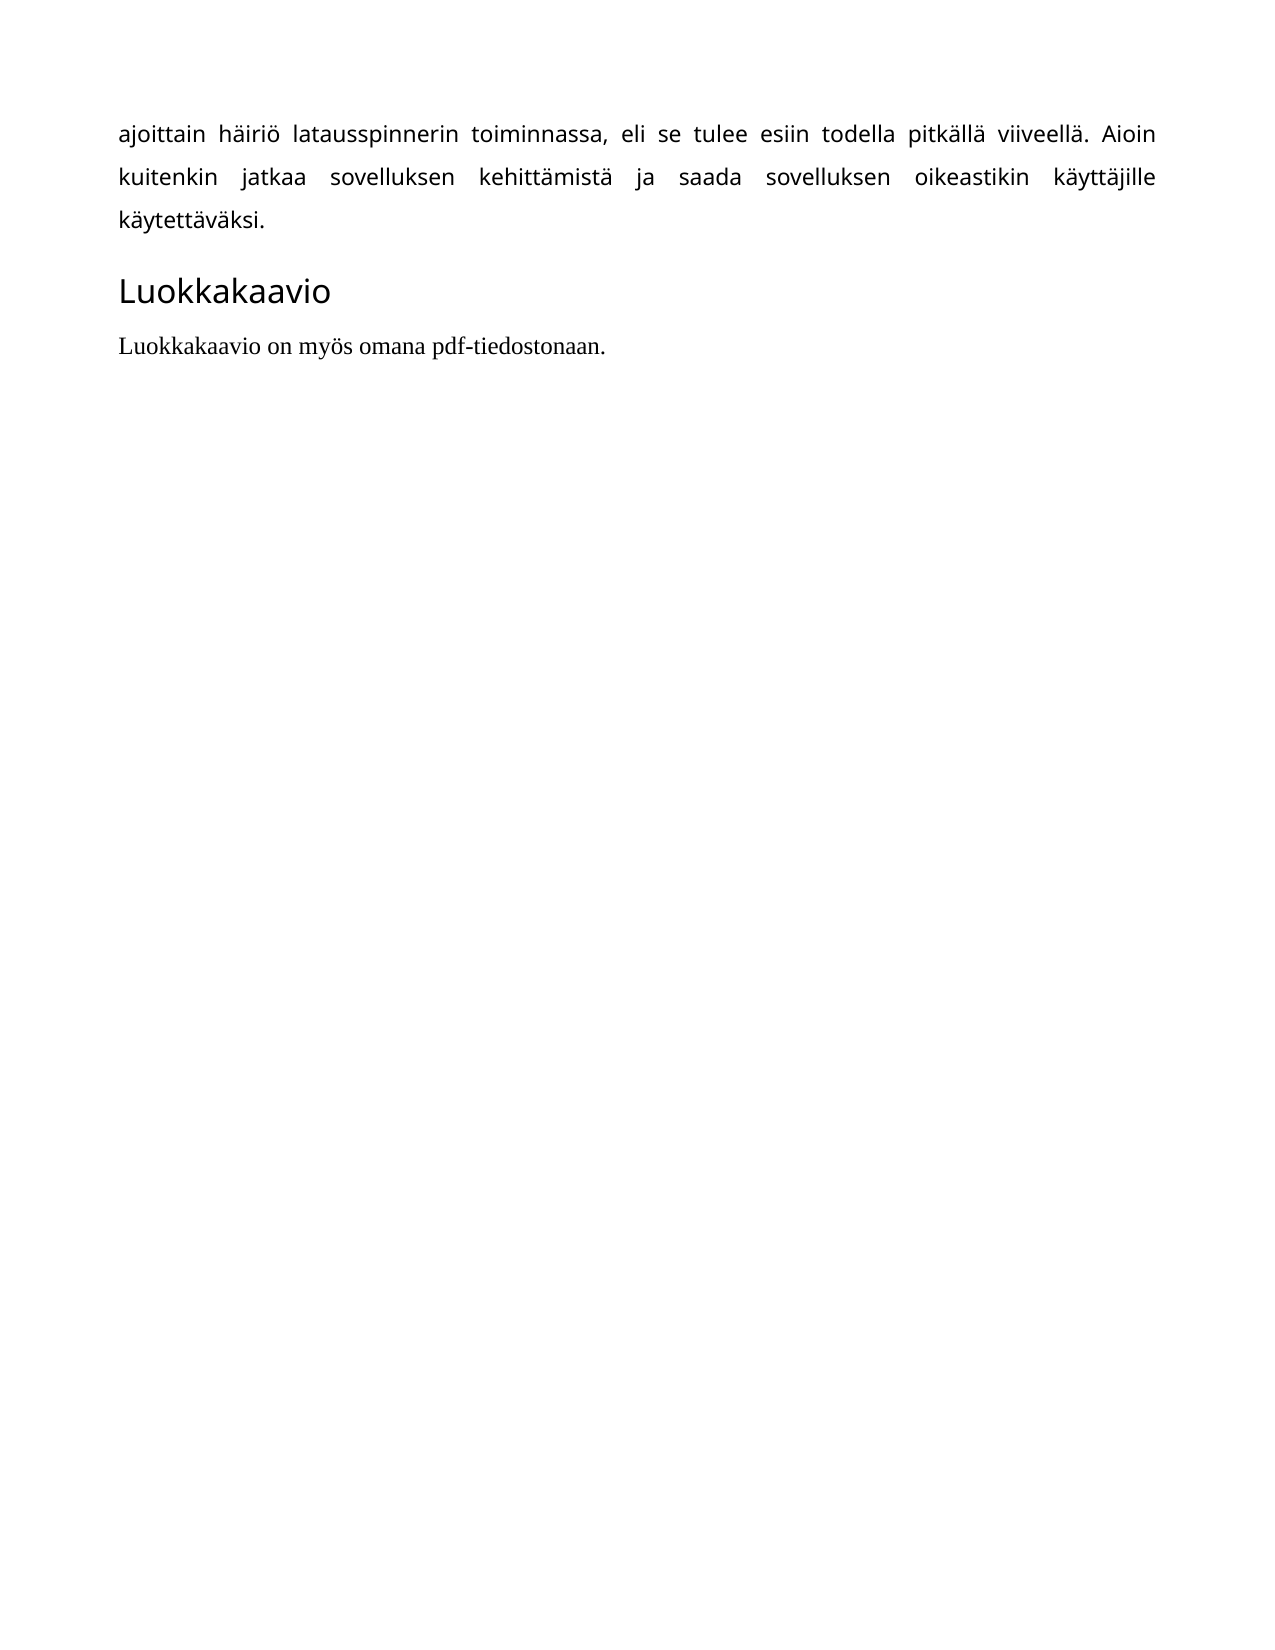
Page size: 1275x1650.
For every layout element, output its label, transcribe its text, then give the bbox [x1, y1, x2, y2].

text ajoittain häiriö latausspinnerin toiminnassa, eli se tulee esiin todella pitkällä viiveellä. Aioin kuitenkin jatkaa sovelluksen kehittämistä ja saada sovelluksen oikeastikin käyttäjille käytettäväksi. [118, 118, 1157, 236]
subtitle Luokkakaavio [118, 268, 1157, 314]
text Luokkakaavio on myös omana pdf-tiedostonaan. [118, 331, 1157, 360]
